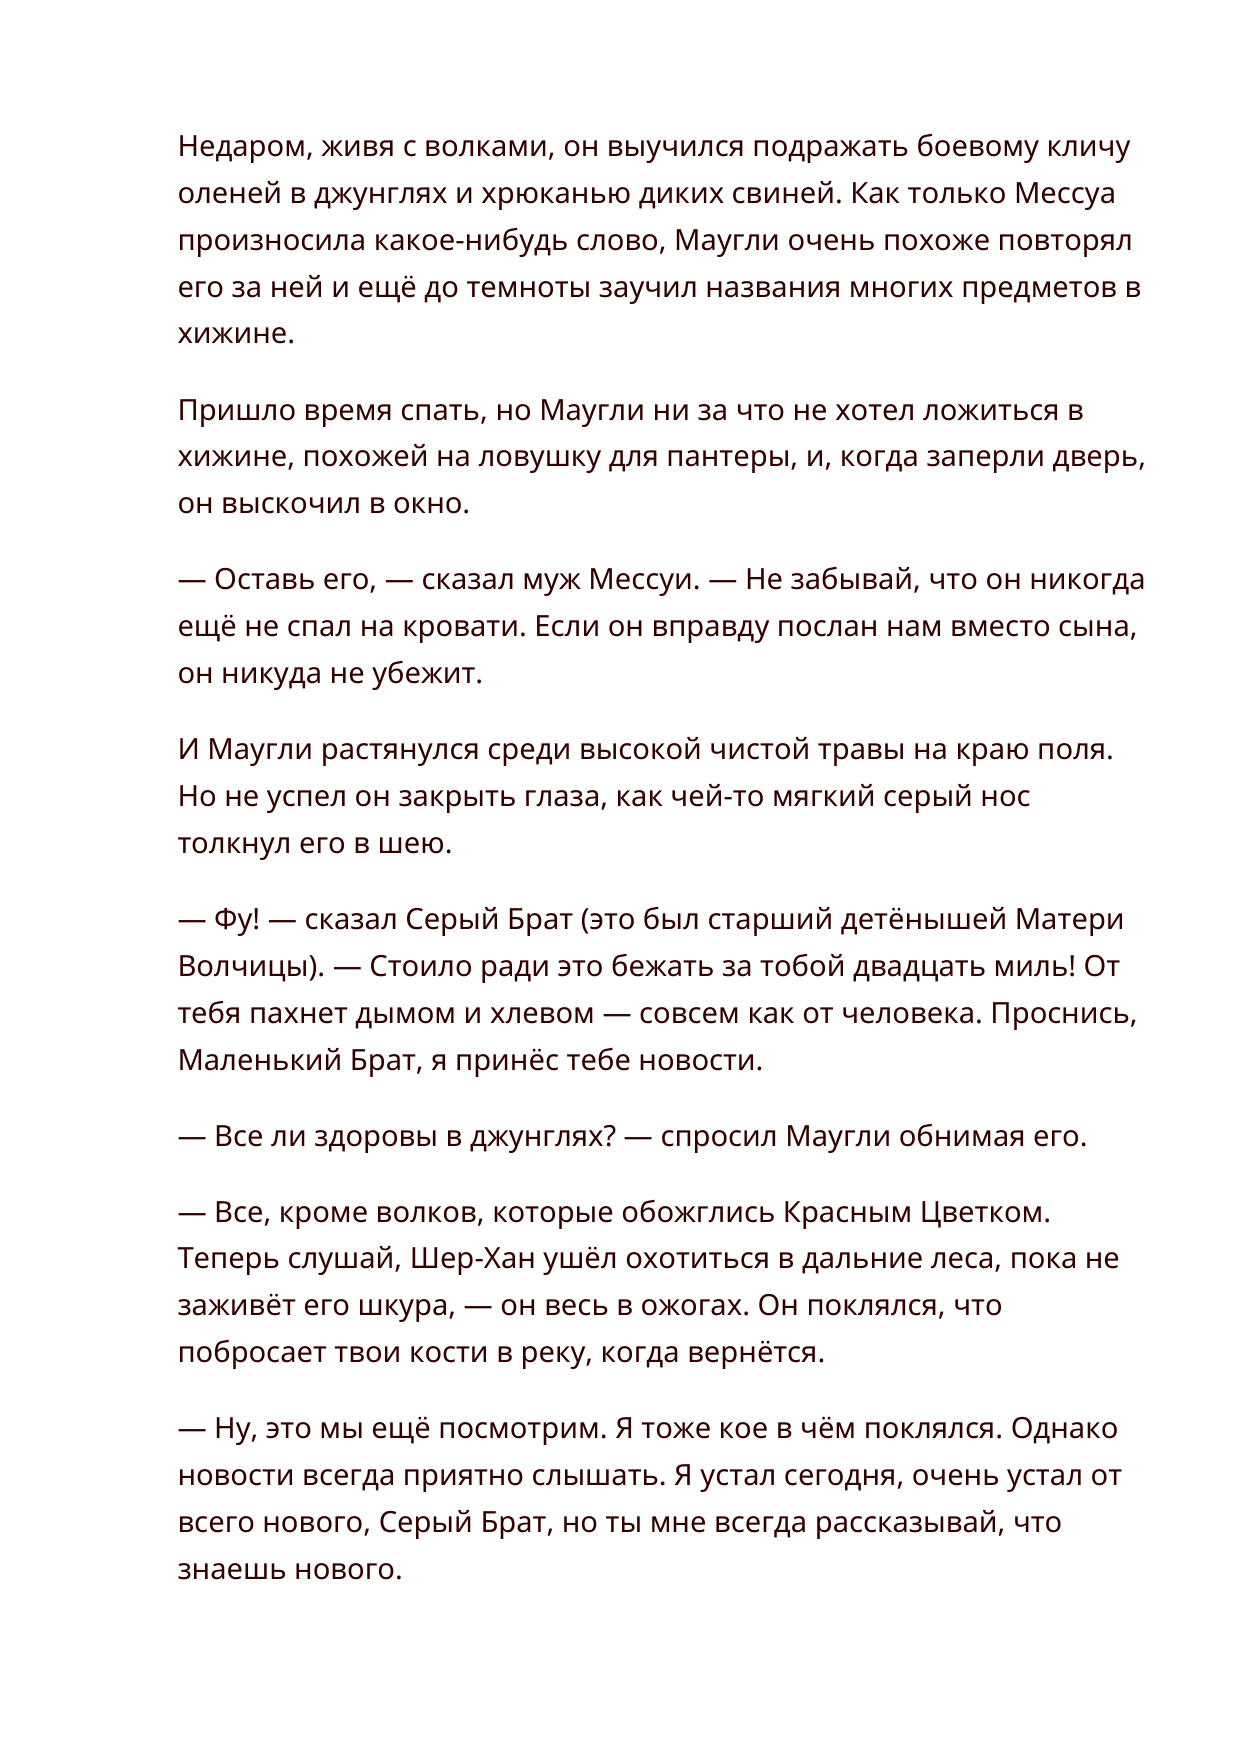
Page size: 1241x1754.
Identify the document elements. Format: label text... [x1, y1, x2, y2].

text Недаром, живя с волками, он выучился подражать боевому кличу оленей в джунглях и хрюканью диких свиней. Как только Мессуа произносила какое-нибудь слово, Маугли очень похоже повторял его за ней и ещё до темноты заучил названия многих предметов в хижине. [177, 118, 1152, 352]
text — Оставь его, — сказал муж Мессуи. — Не забывай, что он никогда ещё не спал на кровати. Если он вправду послан нам вместо сына, он никуда не убежит. [177, 551, 1152, 692]
text — Ну, это мы ещё посмотрим. Я тоже кое в чём поклялся. Однако новости всегда приятно слышать. Я устал сегодня, очень устал от всего нового, Серый Брат, но ты мне всегда рассказывай, что знаешь нового. [177, 1400, 1152, 1588]
text — Все ли здоровы в джунглях? — спросил Маугли обнимая его. [177, 1108, 1152, 1154]
text Пришло время спать, но Маугли ни за что не хотел ложиться в хижине, похожей на ловушку для пантеры, и, когда заперли дверь, он выскочил в окно. [177, 382, 1152, 522]
text И Маугли растянулся среди высокой чистой травы на краю поля. Но не успел он закрыть глаза, как чей-то мягкий серый нос толкнул его в шею. [177, 721, 1152, 862]
text — Все, кроме волков, которые обожглись Красным Цветком. Теперь слушай, Шер-Хан ушёл охотиться в дальние леса, пока не заживёт его шкура, — он весь в ожогах. Он поклялся, что побросает твои кости в реку, когда вернётся. [177, 1184, 1152, 1371]
text — Фу! — сказал Серый Брат (это был старший детёнышей Матери Волчицы). — Стоило ради это бежать за тобой двадцать миль! От тебя пахнет дымом и хлевом — совсем как от человека. Проснись, Маленький Брат, я принёс тебе новости. [177, 891, 1152, 1078]
